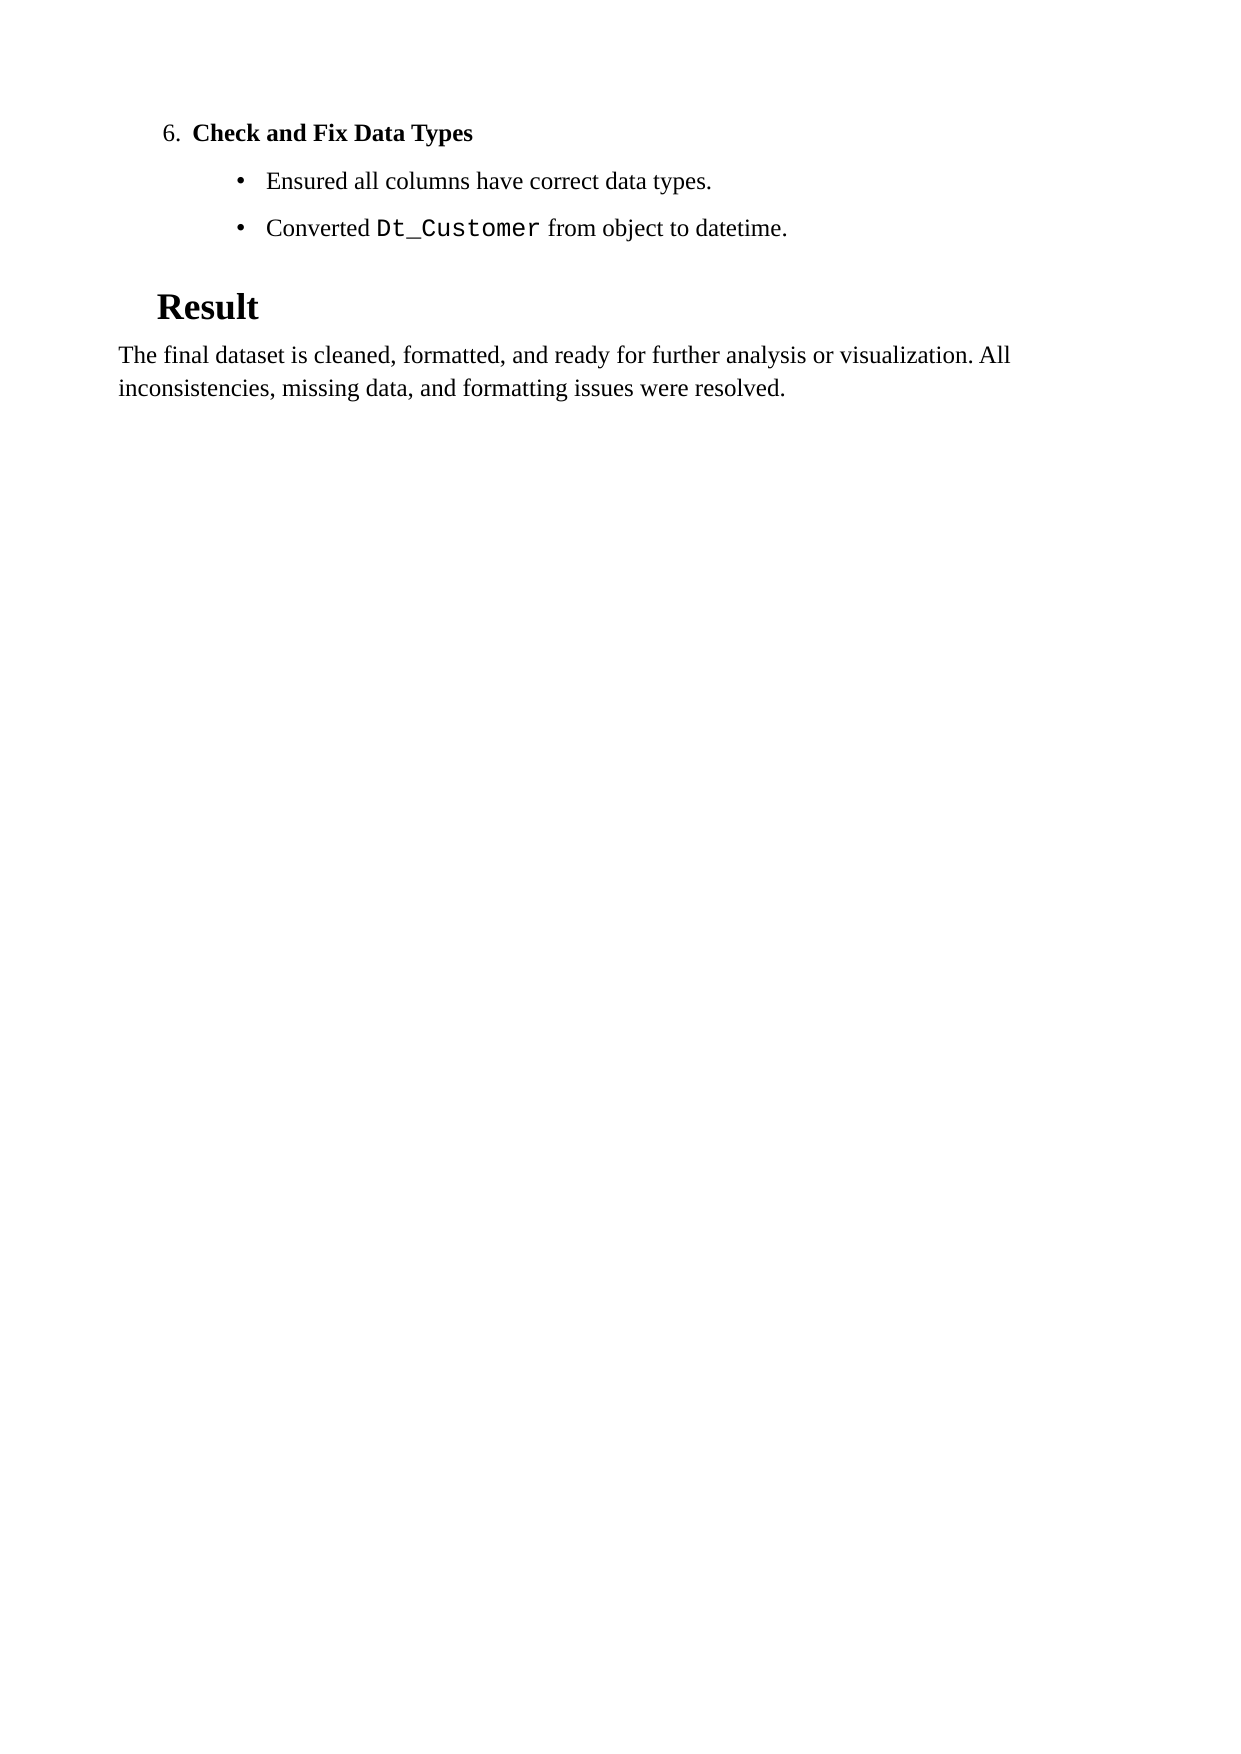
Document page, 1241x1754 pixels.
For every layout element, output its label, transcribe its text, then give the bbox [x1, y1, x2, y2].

list Check and Fix Data Types [162, 118, 1122, 147]
list Converted Dt_Customer from object to datetime. [236, 213, 1122, 244]
subtitle ✅ Result [118, 284, 1122, 327]
text The final dataset is cleaned, formatted, and ready for further analysis or visualization. All inconsistencies, missing data, and formatting issues were resolved. [118, 340, 1122, 402]
list Ensured all columns have correct data types. [236, 166, 1122, 194]
